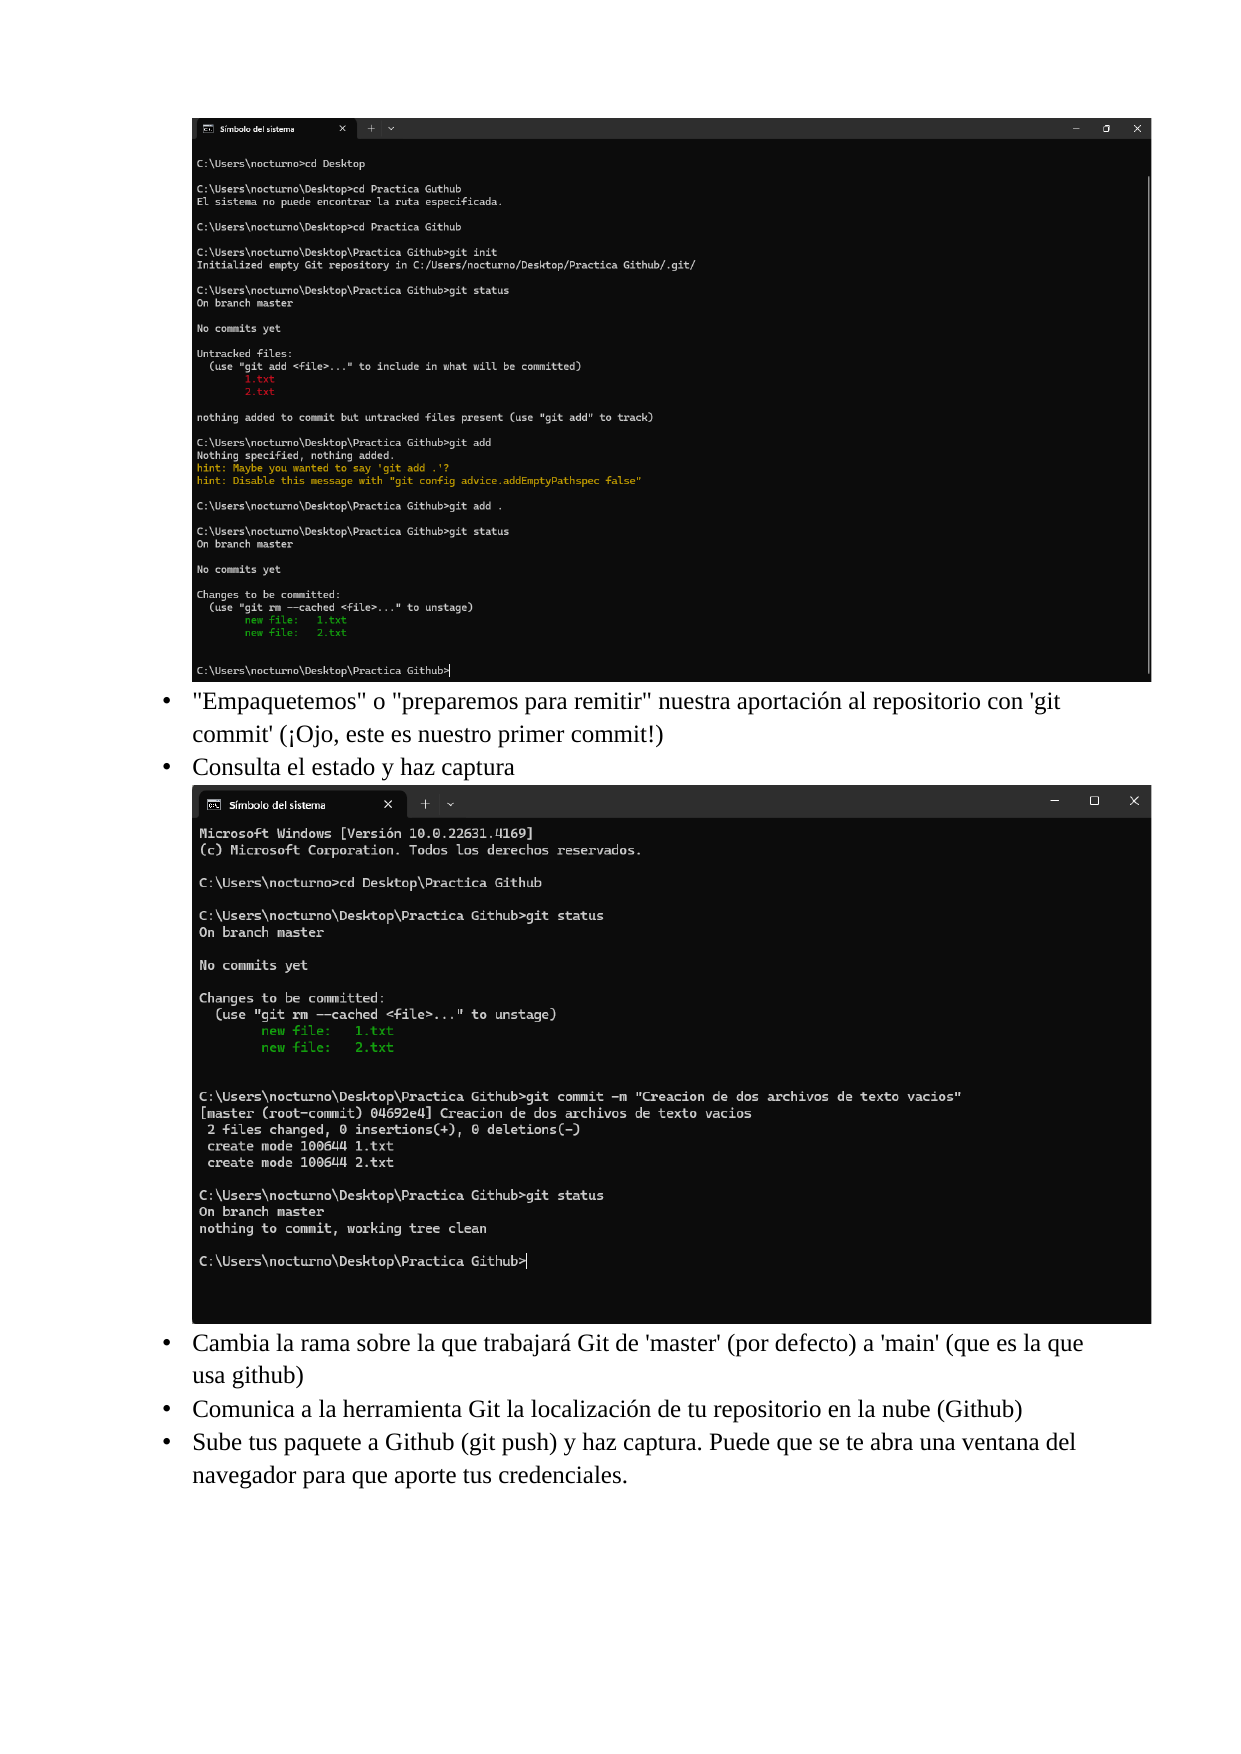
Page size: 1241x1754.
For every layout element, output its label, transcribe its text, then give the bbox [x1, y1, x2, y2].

picture [192, 118, 1152, 682]
list Consulta el estado y haz captura [162, 752, 1122, 781]
list Sube tus paquete a Github (git push) y haz captura. Puede que se te abra una ventana del navegador para que aporte tus credenciales. [162, 1427, 1122, 1488]
list "Empaquetemos" o "preparemos para remitir" nuestra aportación al repositorio con 'git commit' (¡Ojo, este es nuestro primer commit!) [162, 686, 1122, 748]
list Cambia la rama sobre la que trabajará Git de 'master' (por defecto) a 'main' (que es la que usa github) [162, 1328, 1122, 1389]
picture [192, 785, 1152, 1324]
list Comunica a la herramienta Git la localización de tu repositorio en la nube (Github) [162, 1394, 1122, 1422]
